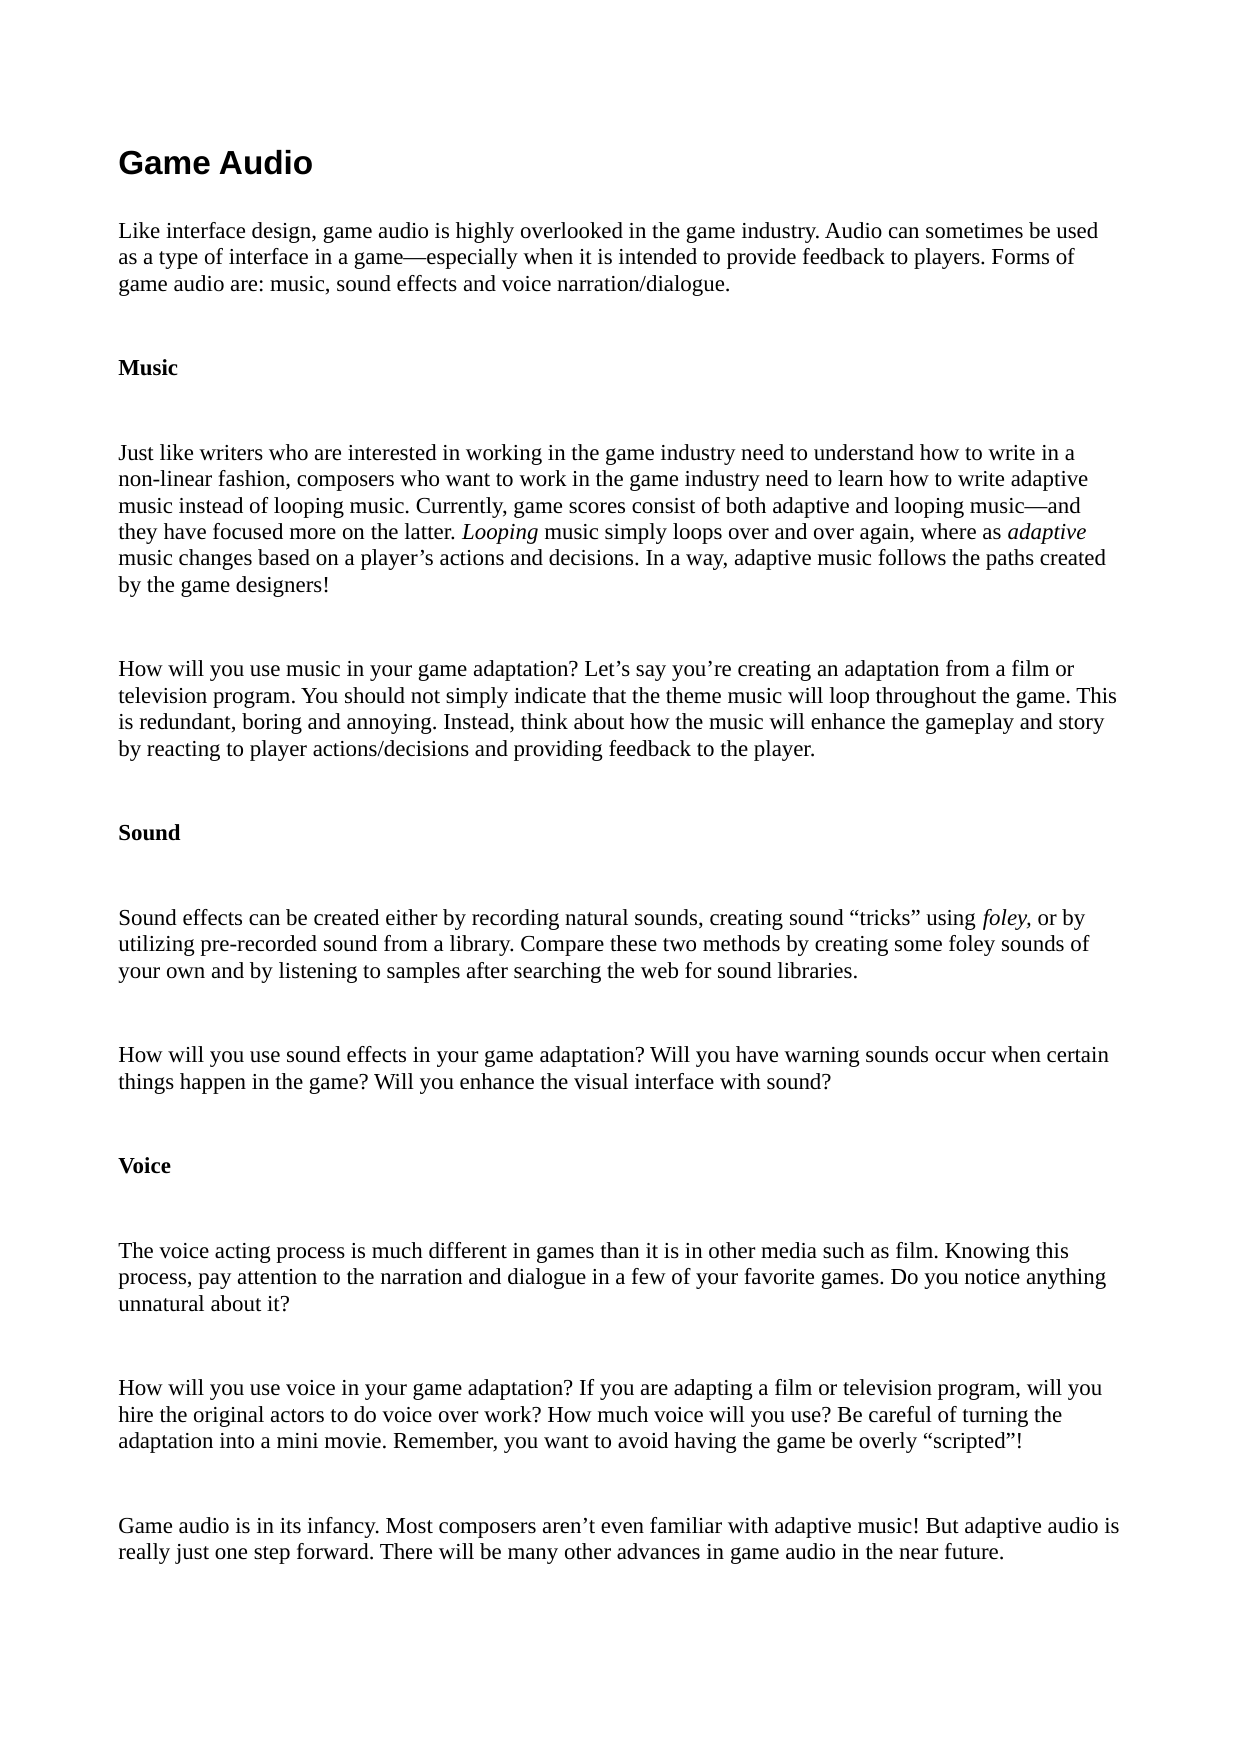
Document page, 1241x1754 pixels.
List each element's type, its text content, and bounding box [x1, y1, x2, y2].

subtitle Sound [118, 819, 1122, 846]
text Like interface design, game audio is highly overlooked in the game industry. Audio can sometimes be used as a type of interface in a game—especially when it is intended to provide feedback to players. Forms of game audio are: music, sound effects and voice narration/dialogue. [118, 217, 1122, 296]
text How will you use voice in your game adaptation? If you are adapting a film or television program, will you hire the original actors to do voice over work? How much voice will you use? Be careful of turning the adaptation into a mini movie. Remember, you want to avoid having the game be overly “scripted”! [118, 1374, 1122, 1453]
text How will you use music in your game adaptation? Let’s say you’re creating an adaptation from a film or television program. You should not simply indicate that the theme music will loop throughout the game. This is redundant, boring and annoying. Instead, think about how the music will enhance the gameplay and story by reacting to player actions/decisions and providing feedback to the player. [118, 656, 1122, 761]
text Sound effects can be created either by recording natural sounds, creating sound “tricks” using foley, or by utilizing pre-recorded sound from a library. Compare these two methods by creating some foley sounds of your own and by listening to samples after searching the web for sound libraries. [118, 904, 1122, 983]
subtitle Music [118, 354, 1122, 381]
text How will you use sound effects in your game adaptation? Will you have warning sounds occur when certain things happen in the game? Will you enhance the visual interface with sound? [118, 1041, 1122, 1094]
subtitle Game Audio [118, 143, 1122, 182]
text Just like writers who are interested in working in the game industry need to understand how to write in a non-linear fashion, composers who want to work in the game industry need to learn how to write adaptive music instead of looping music. Currently, game scores consist of both adaptive and looping music—and they have focused more on the latter. Looping music simply loops over and over again, where as adaptive music changes based on a player’s actions and decisions. In a way, adaptive music follows the paths created by the game designers! [118, 439, 1122, 597]
text Game audio is in its infancy. Most composers aren’t even familiar with adaptive music! But adaptive audio is really just one step forward. There will be many other advances in game audio in the near future. [118, 1512, 1122, 1564]
text The voice acting process is much different in games than it is in other media such as film. Knowing this process, pay attention to the narration and dialogue in a few of your favorite games. Do you notice anything unnatural about it? [118, 1237, 1122, 1316]
subtitle Voice [118, 1152, 1122, 1179]
